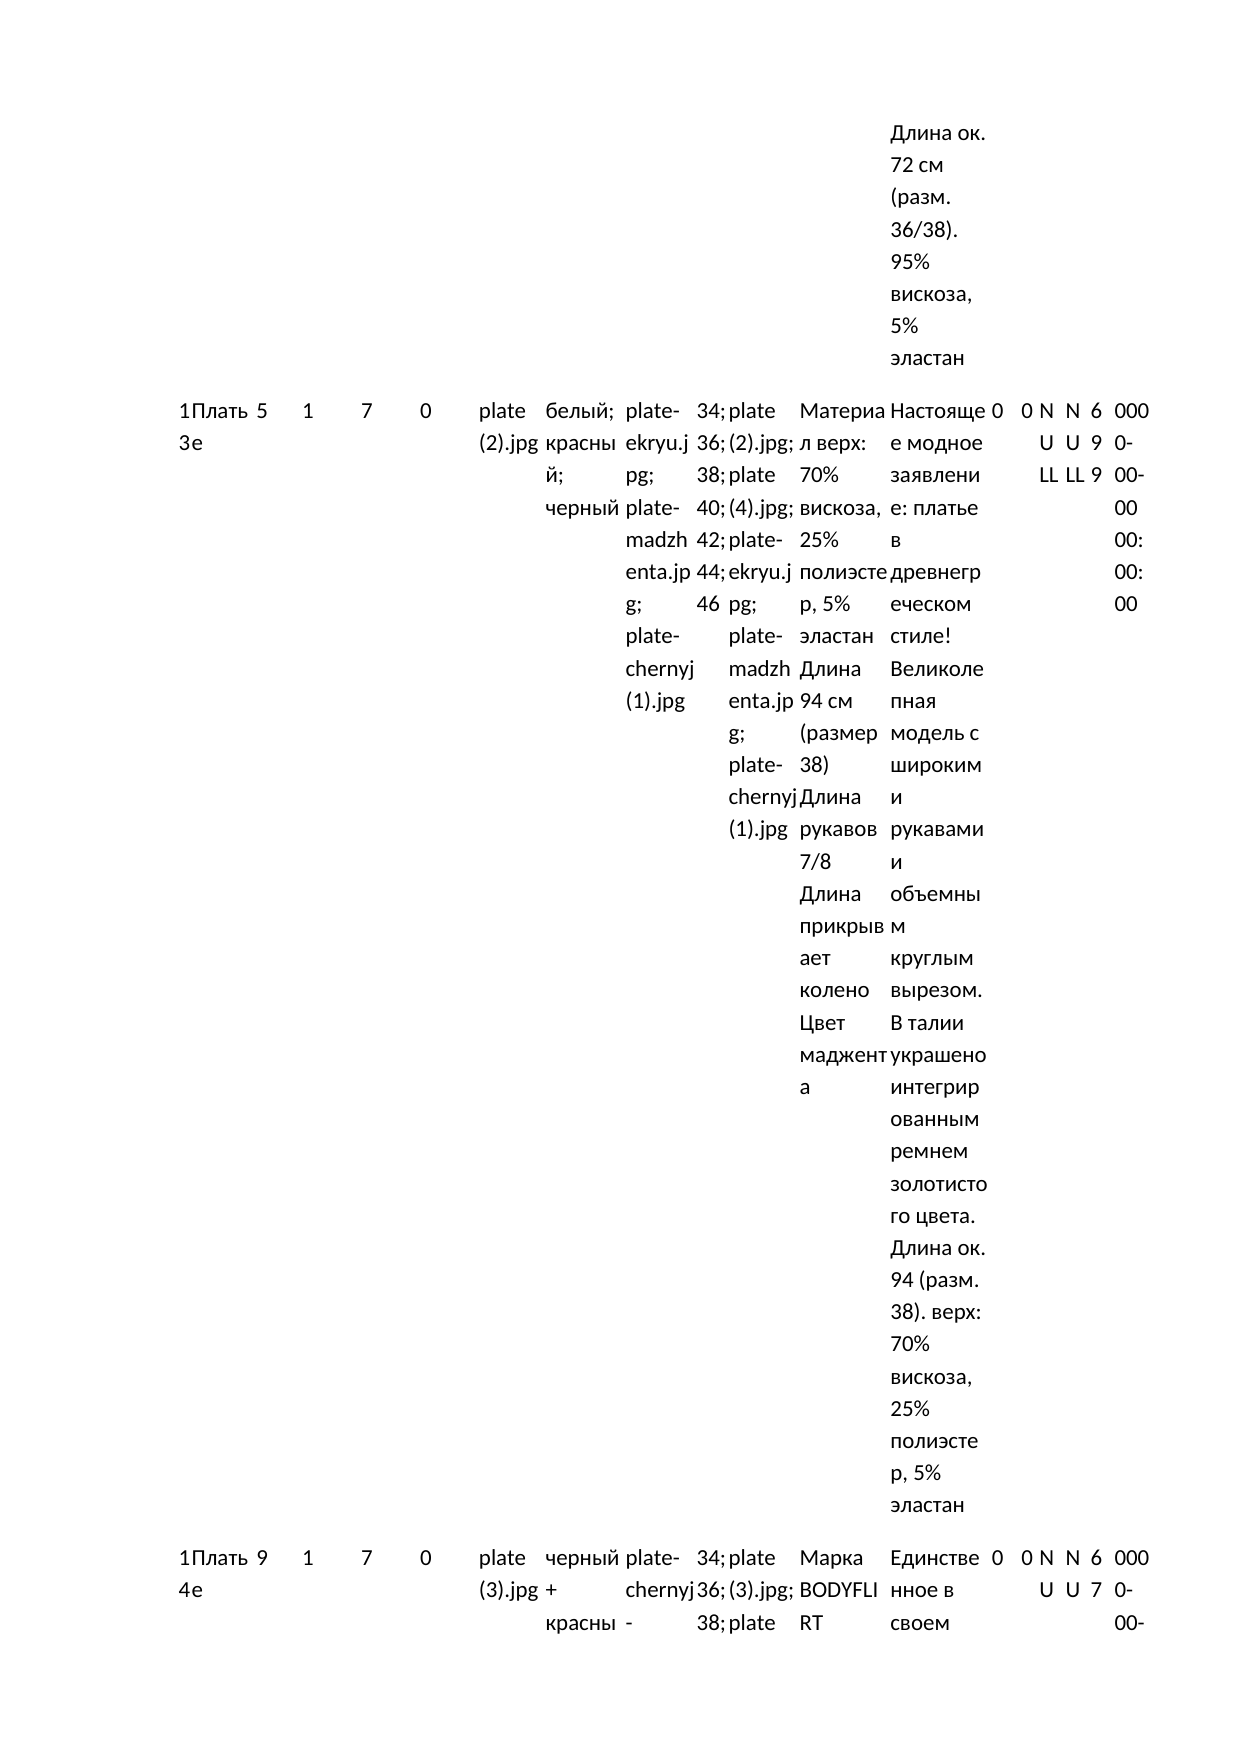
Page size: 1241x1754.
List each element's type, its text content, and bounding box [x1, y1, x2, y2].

table_cell 0 [419, 396, 478, 1543]
table_cell 34; 36; 38; [695, 1543, 727, 1636]
table_cell Единственное в своем [889, 1543, 991, 1636]
table_cell plate (3).jpg; plate [727, 1543, 798, 1636]
table_cell 699 [1089, 396, 1113, 1543]
table_cell 7 [360, 1543, 419, 1636]
table_cell [544, 118, 624, 396]
table_cell [1038, 118, 1064, 396]
table_cell [695, 118, 727, 396]
table_cell 7 [360, 396, 419, 1543]
table_cell 9 [255, 1543, 301, 1636]
table_cell [624, 118, 695, 396]
table_cell 67 [1089, 1543, 1113, 1636]
table_cell [360, 118, 419, 396]
table_cell plate (2).jpg [478, 396, 544, 1543]
table_cell [727, 118, 798, 396]
table_cell [190, 118, 255, 396]
table_cell [1089, 118, 1113, 396]
table_cell plate (3).jpg [478, 1543, 544, 1636]
table_cell 13 [177, 396, 190, 1543]
table_cell белый; красный; черный [544, 396, 624, 1543]
table_cell NU [1038, 1543, 1064, 1636]
table_cell 34; 36; 38; 40; 42; 44; 46 [695, 396, 727, 1543]
table_cell 1 [301, 1543, 360, 1636]
table_cell [1020, 118, 1038, 396]
table_cell 0000-00- [1113, 1543, 1154, 1636]
table_cell 5 [255, 396, 301, 1543]
table_cell plate-ekryu.jpg; plate-madzhenta.jpg; plate-chernyj (1).jpg [624, 396, 695, 1543]
table_cell 0 [991, 1543, 1020, 1636]
table_cell 0 [1020, 1543, 1038, 1636]
table_cell Настоящее модное заявление: платье в древнегреческом стиле! Великолепная модель с широкими рукавами и объемным круглым вырезом. В талии украшено интегрированным ремнем золотистого цвета. Длина ок. 94 (разм. 38). верх: 70% вискоза, 25% полиэстер, 5% эластан [889, 396, 991, 1543]
table_cell 0000-00-00 00:00:00 [1113, 396, 1154, 1543]
table_cell Длина ок. 72 см (разм. 36/38). 95% вискоза, 5% эластан [889, 118, 991, 396]
table_cell Материал верх: 70% вискоза, 25% полиэстер, 5% эластан Длина 94 см (размер 38) Длина рукавов 7/8 Длина прикрывает колено Цвет маджента [798, 396, 889, 1543]
table_cell [798, 118, 889, 396]
table_cell plate (2).jpg; plate (4).jpg; plate-ekryu.jpg; plate-madzhenta.jpg; plate-chernyj (1).jpg [727, 396, 798, 1543]
table_cell 0 [991, 396, 1020, 1543]
table_cell Платье [190, 396, 255, 1543]
table_cell [1064, 118, 1089, 396]
table_cell NU [1064, 1543, 1089, 1636]
table_cell plate-chernyj- [624, 1543, 695, 1636]
table_cell 0 [419, 1543, 478, 1636]
table_cell [301, 118, 360, 396]
table_cell Марка BODYFLIRT [798, 1543, 889, 1636]
table_cell 0 [1020, 396, 1038, 1543]
table_cell 1 [301, 396, 360, 1543]
table_cell [177, 118, 190, 396]
table_cell [1113, 118, 1154, 396]
table_cell NULL [1038, 396, 1064, 1543]
table_cell черный + красны [544, 1543, 624, 1636]
table_cell NULL [1064, 396, 1089, 1543]
table_cell [991, 118, 1020, 396]
table_cell Платье [190, 1543, 255, 1636]
table_cell [478, 118, 544, 396]
table_cell [419, 118, 478, 396]
table_cell 14 [177, 1543, 190, 1636]
table_cell [255, 118, 301, 396]
